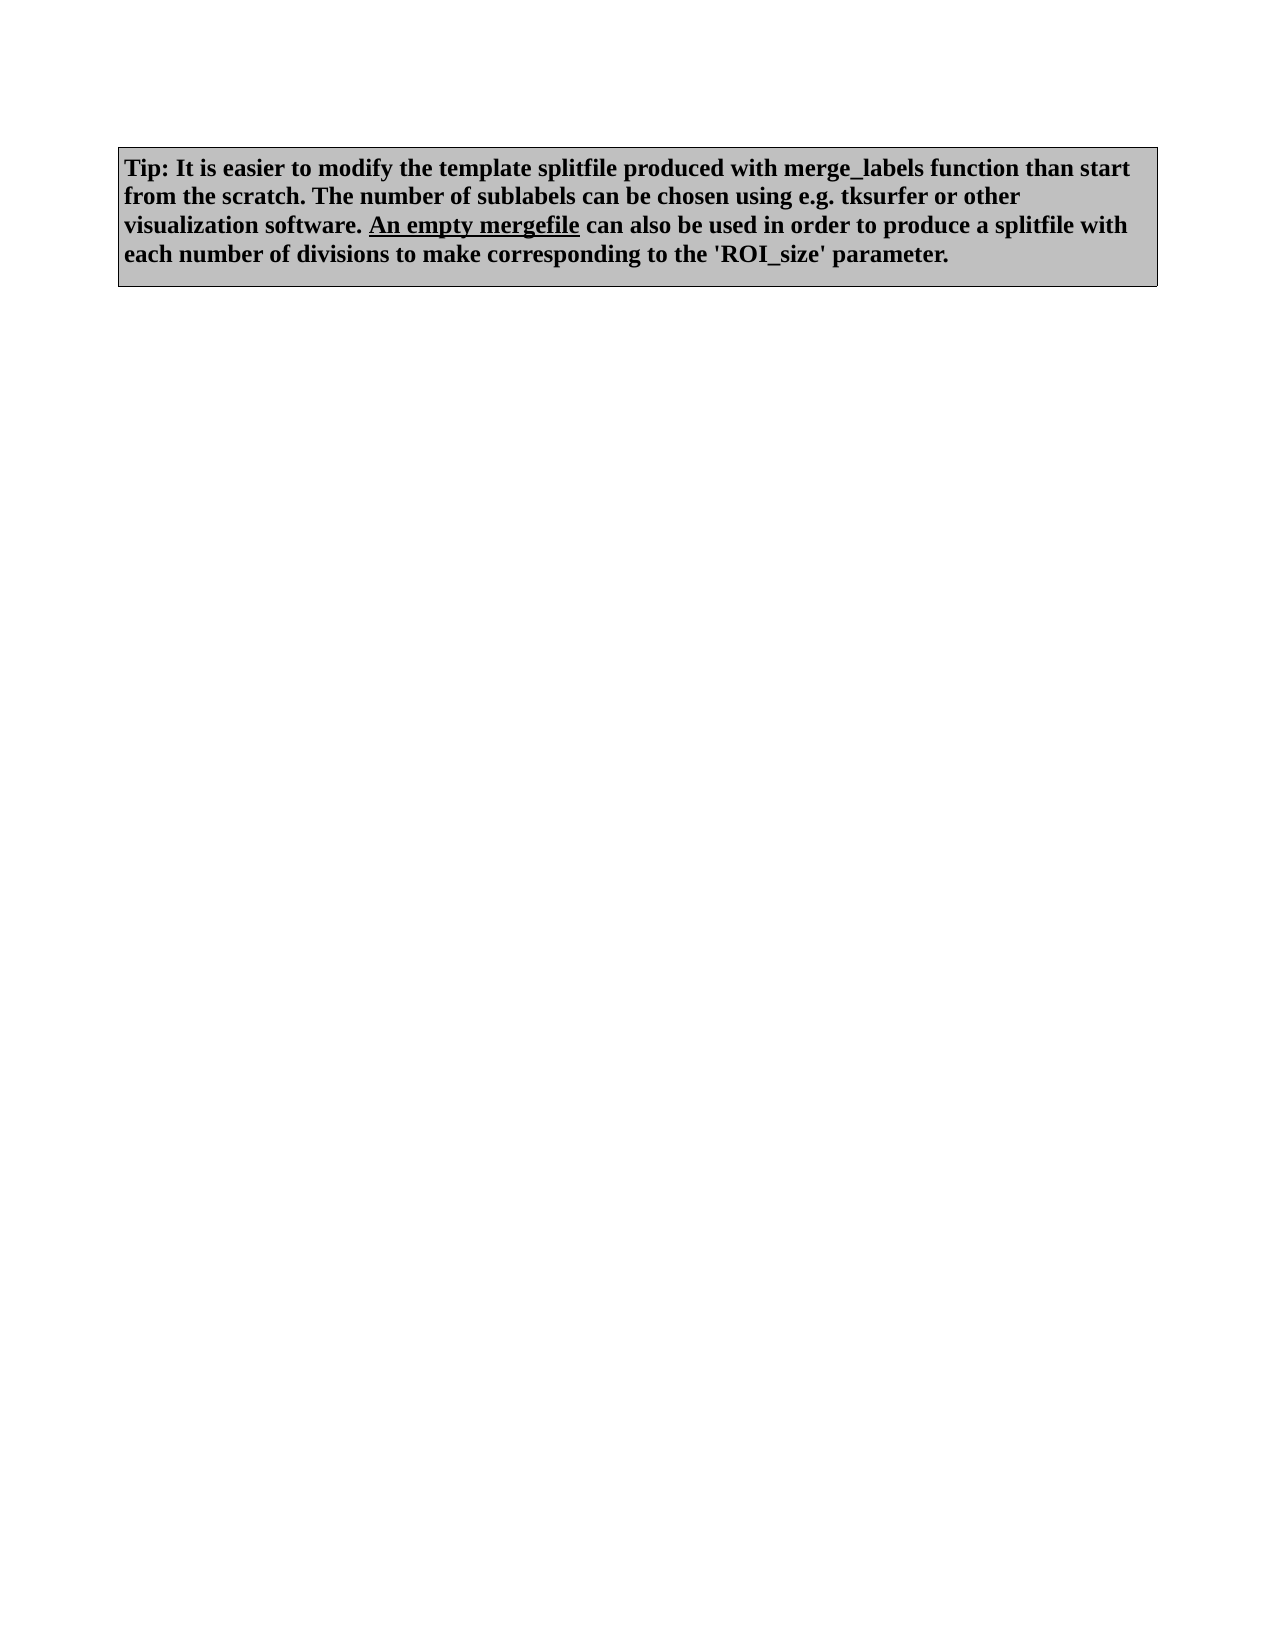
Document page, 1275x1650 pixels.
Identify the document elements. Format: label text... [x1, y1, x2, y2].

table_header Tip: It is easier to modify the template splitfile produced with merge_labels function than start from the scratch. The number of sublabels can be chosen using e.g. tksurfer or other visualization software. An empty mergefile can also be used in order to produce a splitfile with each number of divisions to make corresponding to the 'ROI_size' parameter. [119, 148, 1157, 286]
